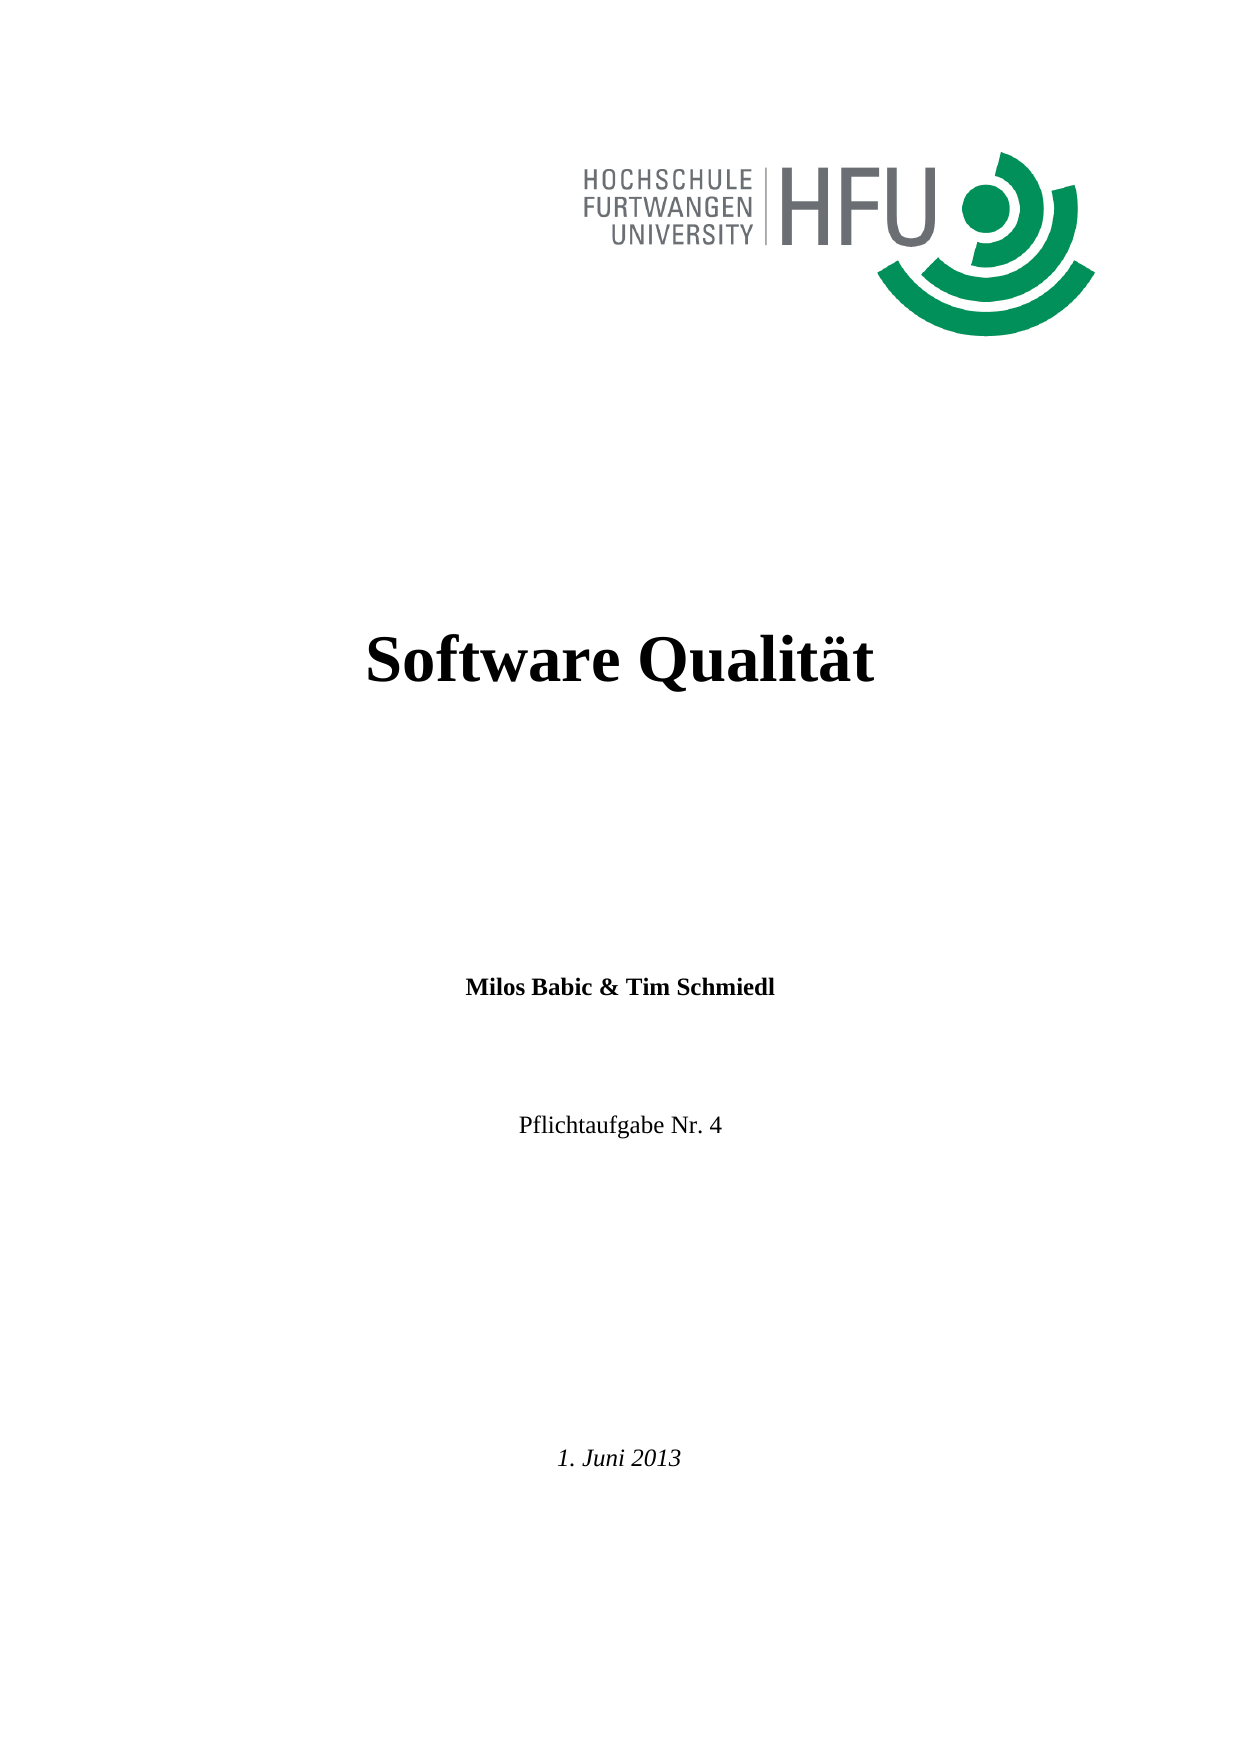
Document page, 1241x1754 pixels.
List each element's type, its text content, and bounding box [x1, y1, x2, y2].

picture [551, 125, 1123, 360]
text 1. Juni 2013 [118, 1444, 1122, 1472]
text Pflichtaufgabe Nr. 4 [118, 1112, 1122, 1139]
text Milos Babic & Tim Schmiedl [118, 973, 1122, 1001]
text Software Qualität [118, 622, 1122, 696]
